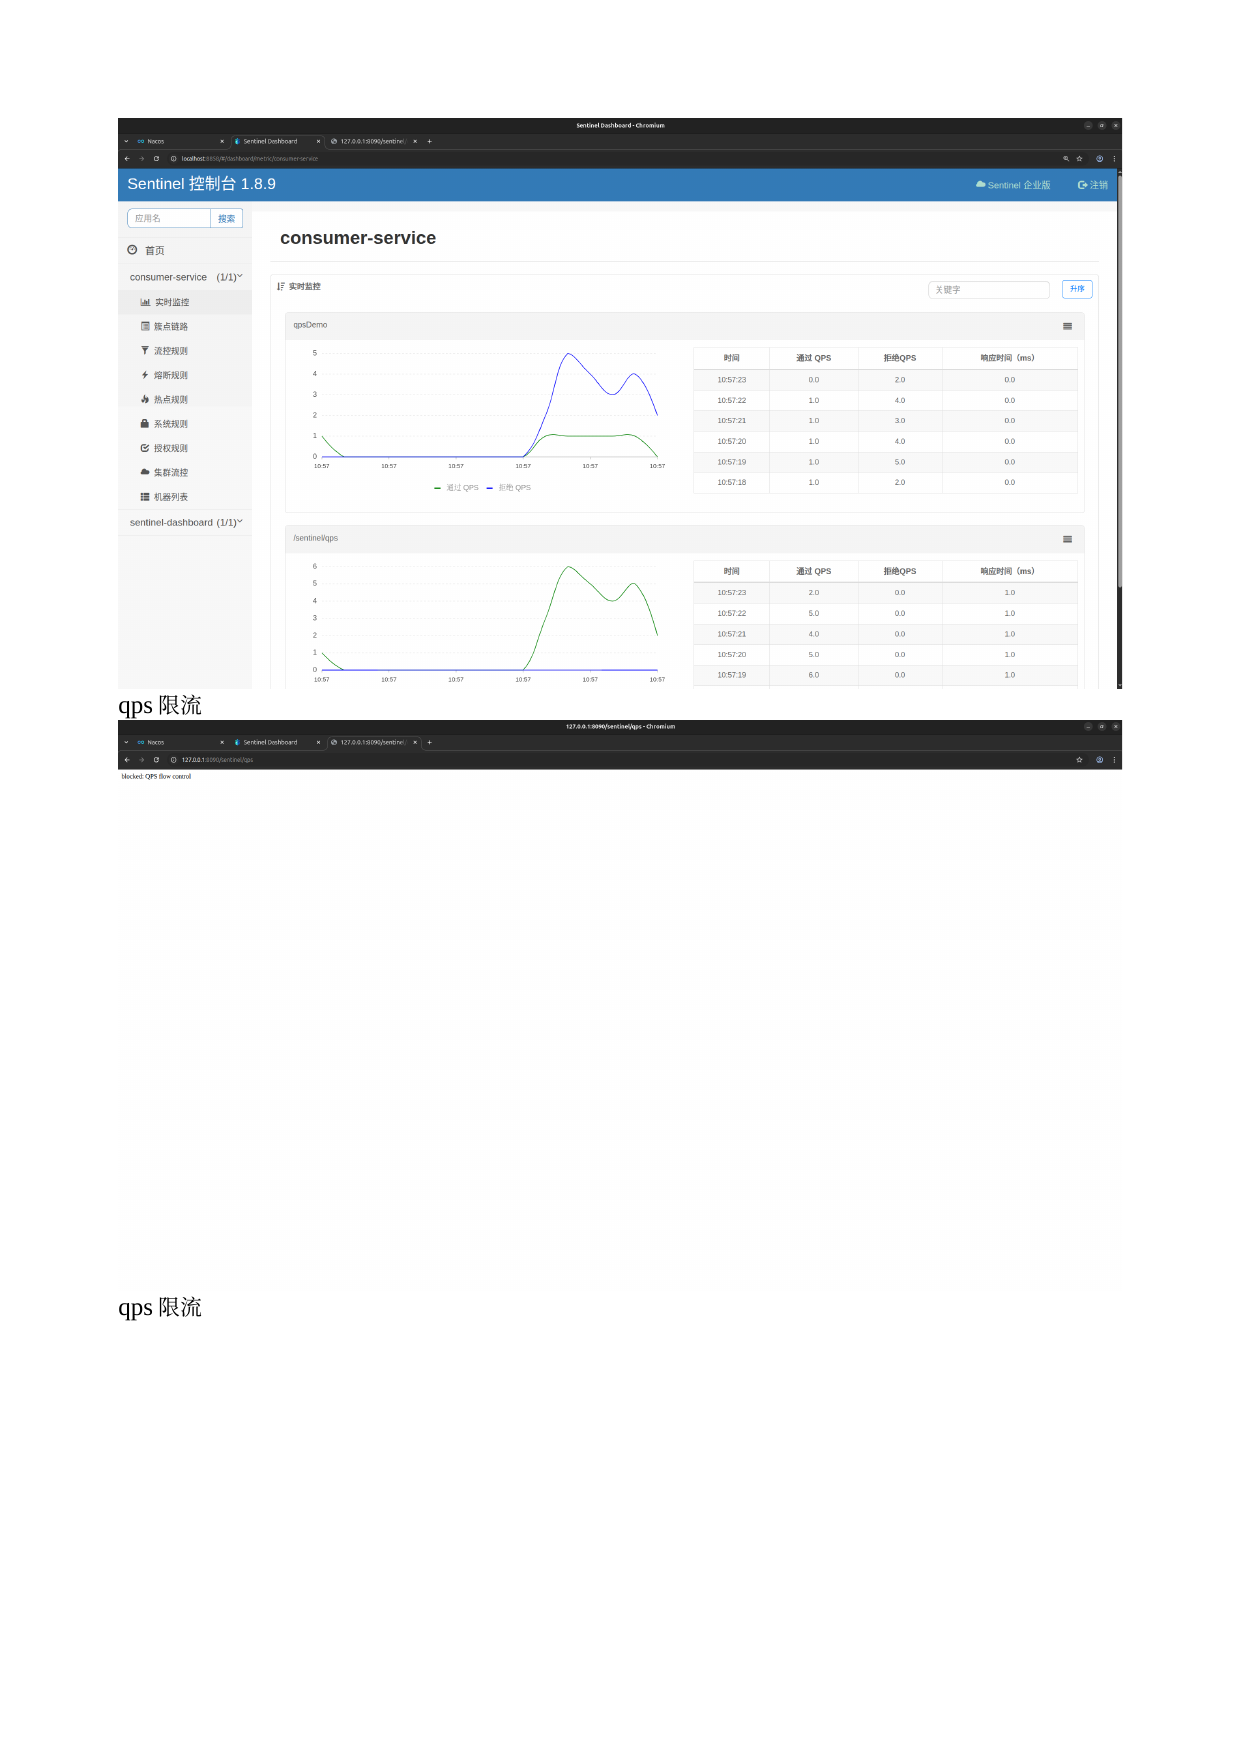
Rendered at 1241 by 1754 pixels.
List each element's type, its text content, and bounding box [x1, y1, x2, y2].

text qps限流 [118, 689, 1122, 720]
picture [118, 720, 1123, 1291]
text qps限流 [118, 1291, 1122, 1322]
picture [118, 118, 1123, 689]
